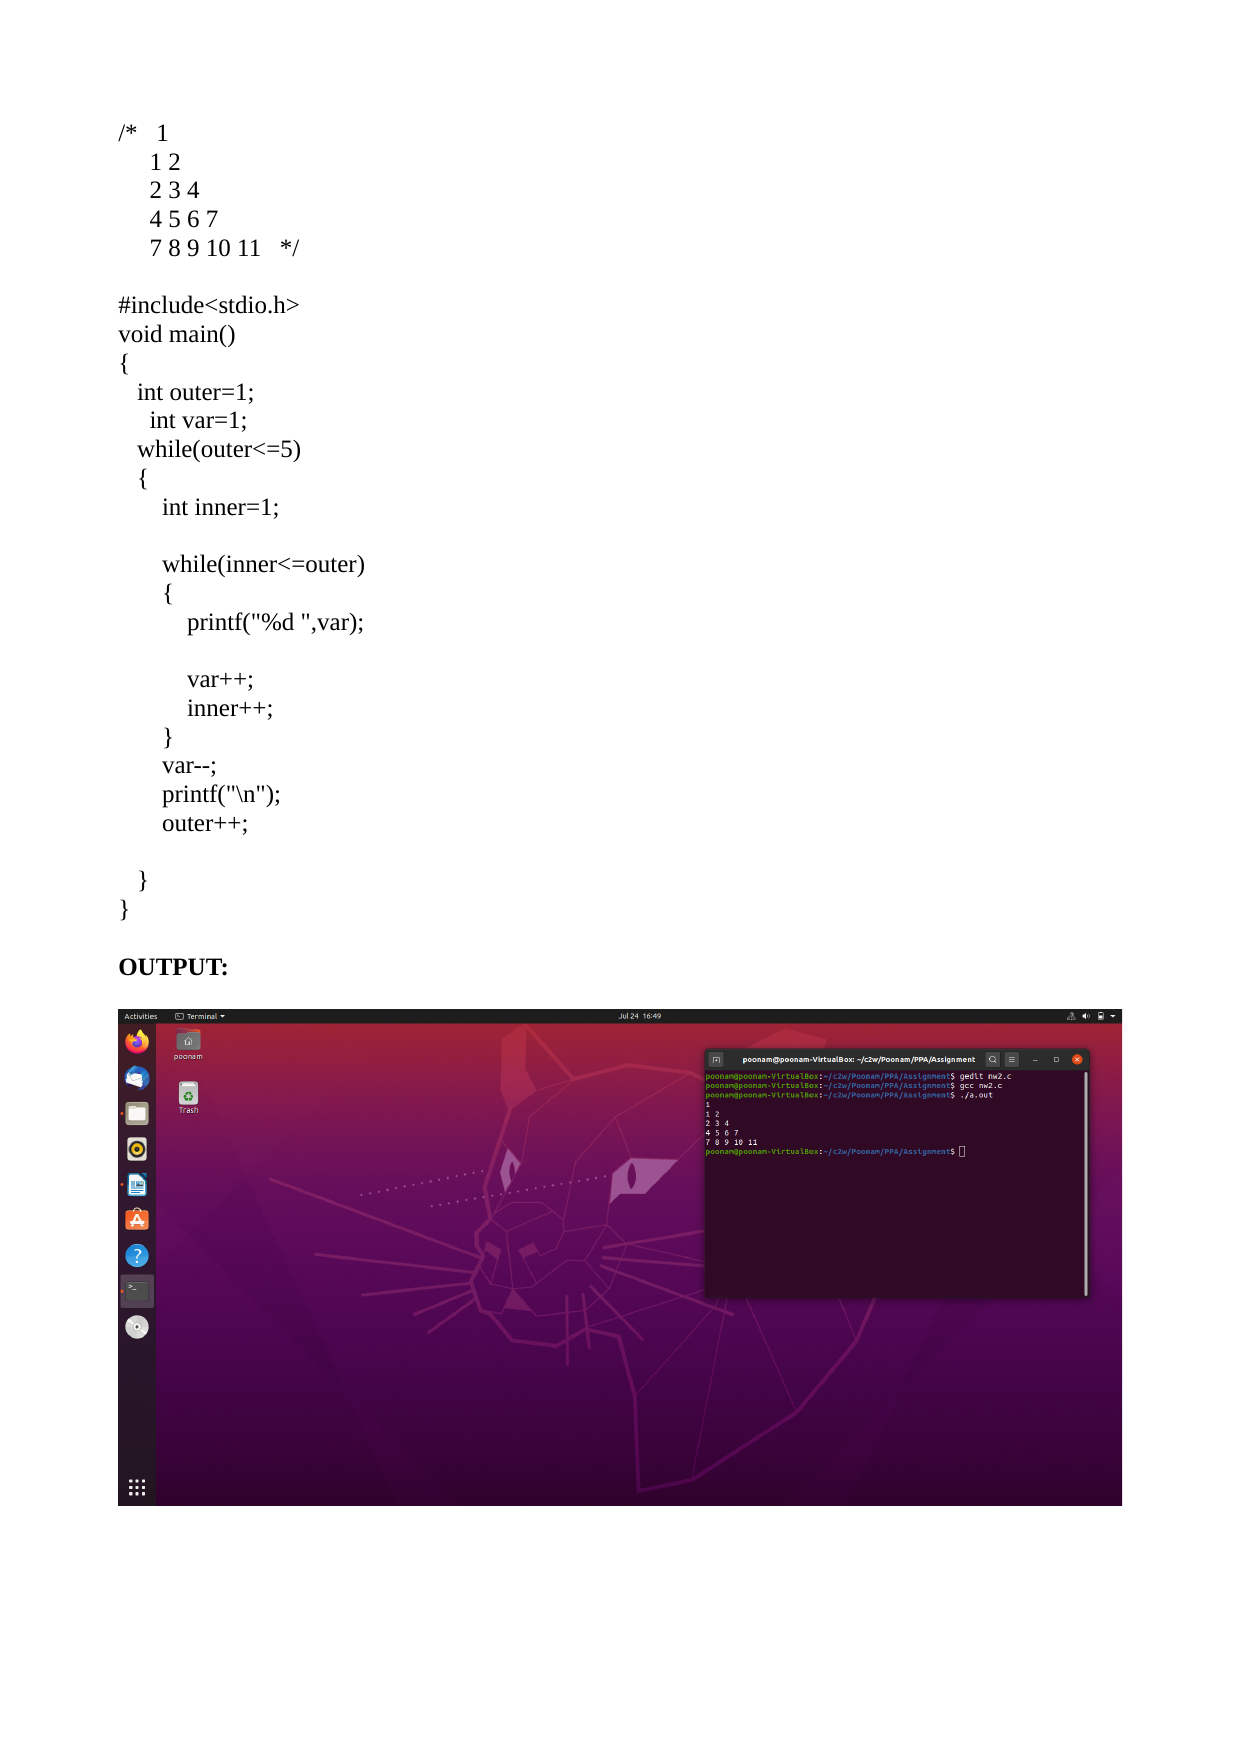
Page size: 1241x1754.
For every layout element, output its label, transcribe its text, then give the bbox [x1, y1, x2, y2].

text { [118, 348, 1122, 377]
text 1 2 [118, 147, 1122, 176]
text } [118, 894, 1122, 923]
text 7 8 9 10 11 */ [118, 233, 1122, 262]
text void main() [118, 319, 1122, 348]
text inner++; [118, 693, 1122, 722]
text int var=1; [118, 406, 1122, 434]
text var++; [118, 664, 1122, 693]
text while(inner<=outer) [118, 549, 1122, 578]
text outer++; [118, 808, 1122, 837]
text int inner=1; [118, 492, 1122, 521]
text { [118, 463, 1122, 492]
text printf("\n"); [118, 779, 1122, 808]
text OUTPUT: [118, 952, 1122, 981]
text } [118, 722, 1122, 751]
text { [118, 578, 1122, 607]
text /* 1 [118, 118, 1122, 147]
picture [118, 1009, 1123, 1506]
text var--; [118, 751, 1122, 779]
text #include<stdio.h> [118, 291, 1122, 319]
text printf("%d ",var); [118, 607, 1122, 636]
text } [118, 866, 1122, 894]
text int outer=1; [118, 377, 1122, 406]
text 2 3 4 [118, 176, 1122, 204]
text 4 5 6 7 [118, 204, 1122, 233]
text while(outer<=5) [118, 434, 1122, 463]
